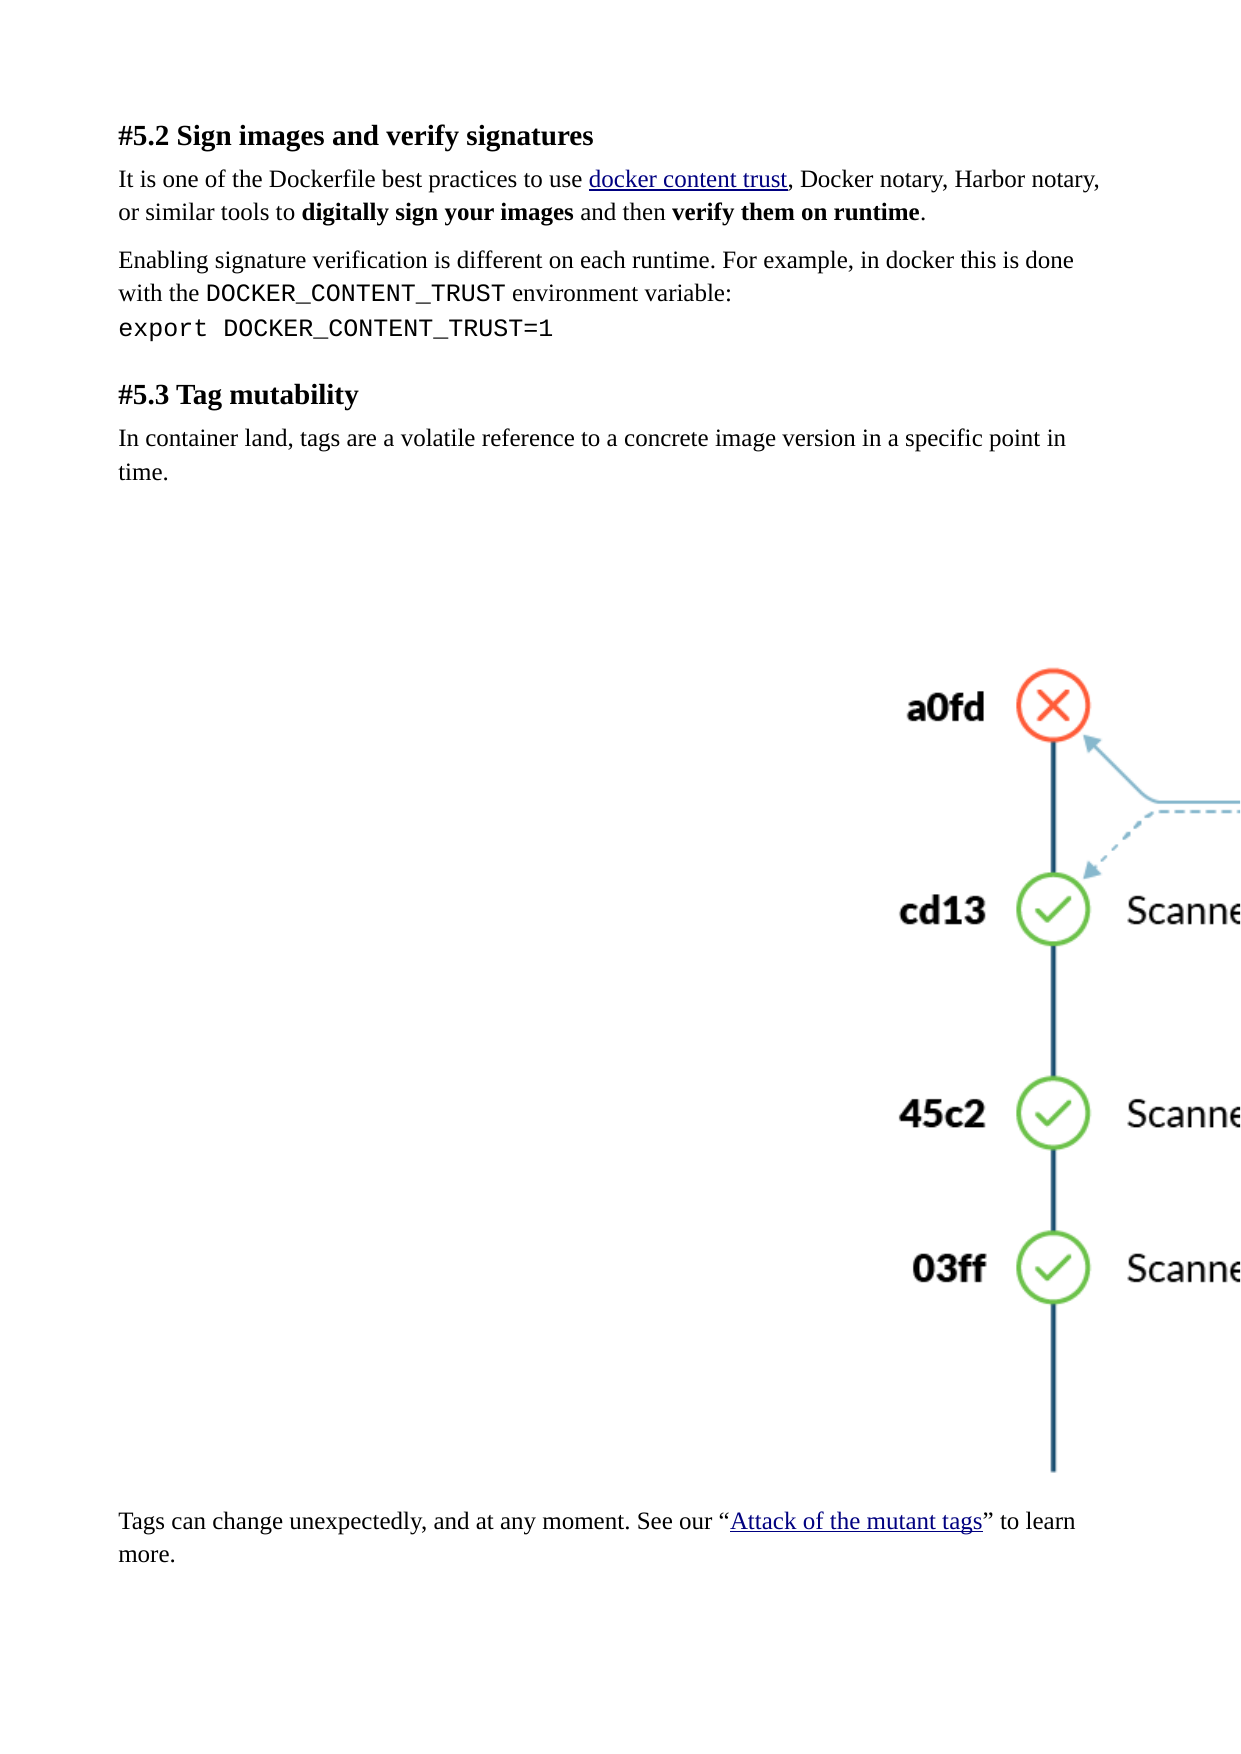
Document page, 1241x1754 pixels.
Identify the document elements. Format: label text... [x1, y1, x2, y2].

subtitle #5.3 Tag mutability [118, 377, 1122, 411]
text Tags can change unexpectedly, and at any moment. See our “Attack of the mutant tags” to learn more. [118, 1506, 1122, 1568]
picture [118, 504, 1241, 1487]
text In container land, tags are a volatile reference to a concrete image version in a specific point in time. [118, 423, 1122, 485]
subtitle #5.2 Sign images and verify signatures [118, 118, 1122, 152]
text Enabling signature verification is different on each runtime. For example, in docker this is done with the DOCKER_CONTENT_TRUST environment variable: export DOCKER_CONTENT_TRUST=1 [118, 245, 1122, 344]
text It is one of the Dockerfile best practices to use docker content trust, Docker notary, Harbor notary, or similar tools to digitally sign your images and then verify them on runtime. [118, 164, 1122, 226]
